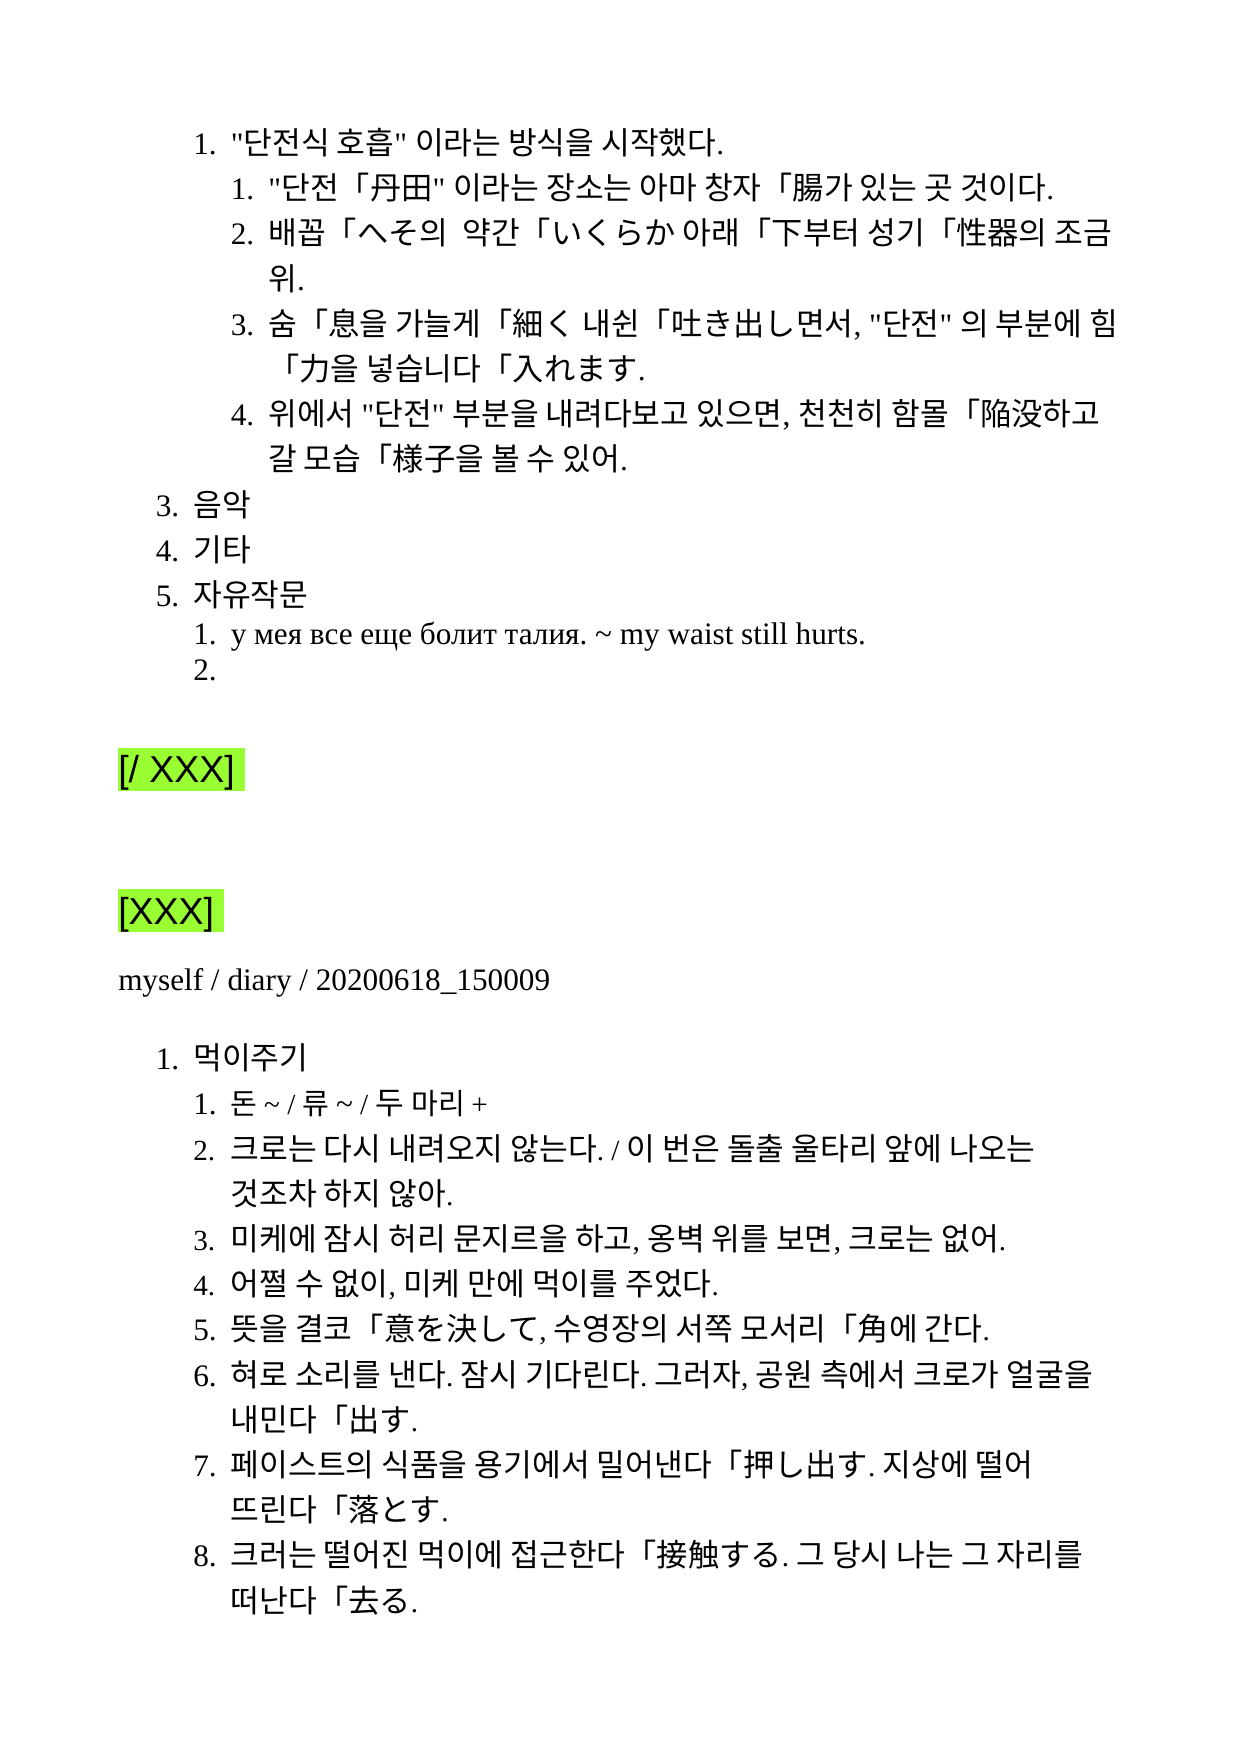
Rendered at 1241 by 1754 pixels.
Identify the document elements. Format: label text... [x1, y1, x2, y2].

list 페이스트의 식품을 용기에서 밀어낸다「押し出す. 지상에 떨어 뜨린다「落とす. [193, 1440, 1122, 1531]
list 혀로 소리를 낸다. 잠시 기다린다. 그러자, 공원 측에서 크로가 얼굴을 내민다「出す. [193, 1350, 1122, 1440]
list 뜻을 결코「意を決して, 수영장의 서쪽 모서리「角에 간다. [193, 1304, 1122, 1350]
text myself / diary / 20200618_150009 [118, 961, 1122, 997]
text [XXX] [118, 889, 1122, 932]
list 음악 [156, 480, 1122, 525]
list "단전식 호흡" 이라는 방식을 시작했다. [193, 118, 1122, 163]
list 배꼽「へそ의 약간「いくらか 아래「下부터 성기「性器의 조금 위. [231, 208, 1122, 299]
list 어쩔 수 없이, 미케 만에 먹이를 주었다. [193, 1259, 1122, 1304]
list 숨「息을 가늘게「細く 내쉰「吐き出し면서, "단전" 의 부분에 힘「力을 넣습니다「入れます. [231, 299, 1122, 389]
list 먹이주기 [156, 1033, 1122, 1078]
text [/ XXX] [118, 748, 1122, 791]
list 위에서 "단전" 부분을 내려다보고 있으면, 천천히 함몰「陥没하고 갈 모습「様子을 볼 수 있어. [231, 389, 1122, 480]
list 돈 ~ / 류 ~ / 두 마리 + [193, 1078, 1122, 1124]
list "단전「丹田" 이라는 장소는 아마 창자「腸가 있는 곳 것이다. [231, 163, 1122, 208]
list 자유작문 [156, 570, 1122, 615]
list 크로는 다시 내려오지 않는다. / 이 번은 돌출 울타리 앞에 나오는 것조차 하지 않아. [193, 1124, 1122, 1214]
list 크러는 떨어진 먹이에 접근한다「接触する. 그 당시 나는 그 자리를 떠난다「去る. [193, 1531, 1122, 1621]
list у мея все еще болит талия. ~ my waist still hurts. [193, 615, 1122, 651]
list 미케에 잠시 허리 문지르을 하고, 옹벽 위를 보면, 크로는 없어. [193, 1214, 1122, 1259]
list 기타 [156, 525, 1122, 570]
